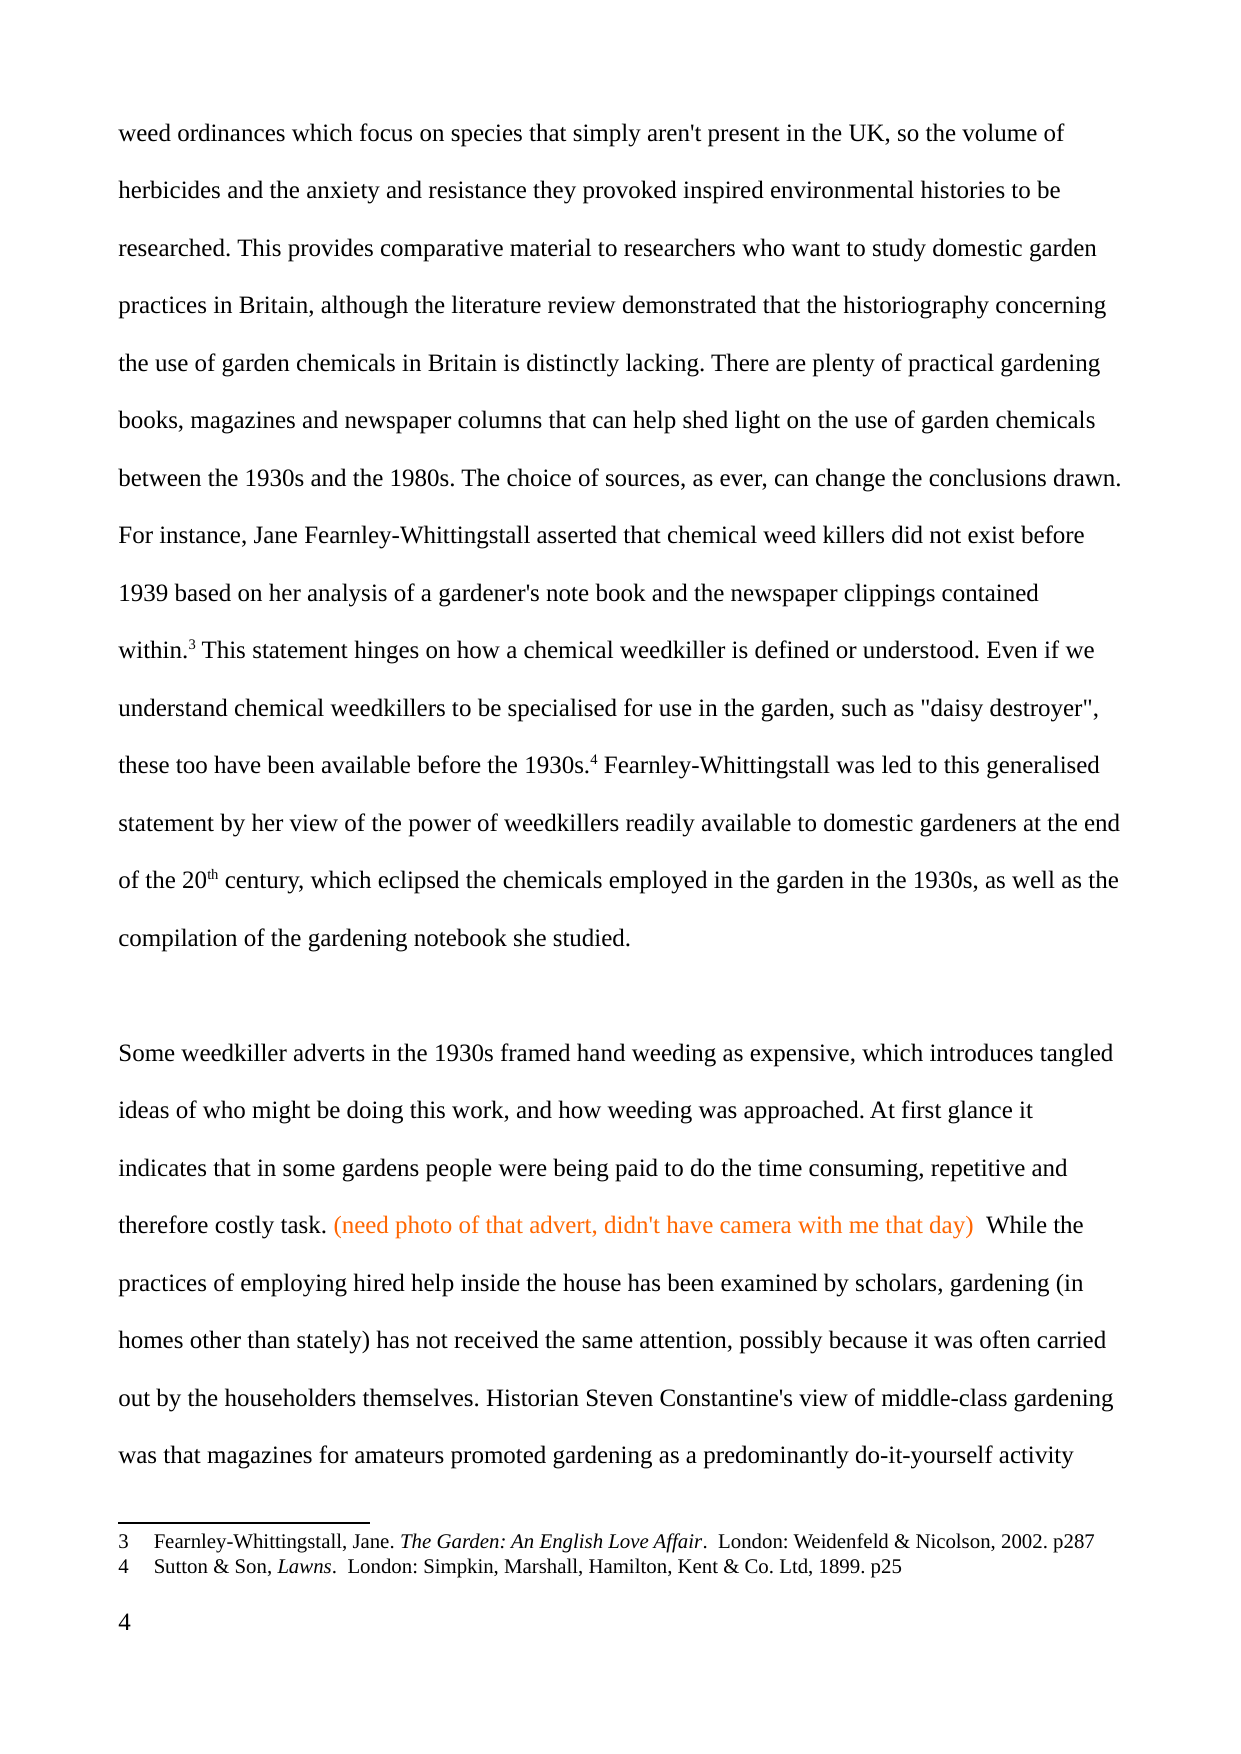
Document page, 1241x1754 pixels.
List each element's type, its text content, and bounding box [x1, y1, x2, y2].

text Sutton & Son, Lawns. London: Simpkin, Marshall, Hamilton, Kent & Co. Ltd, 1899. p25 [118, 1553, 1122, 1578]
text weed ordinances which focus on species that simply aren't present in the UK, so the volume of herbicides and the anxiety and resistance they provoked inspired environmental histories to be researched. This provides comparative material to researchers who want to study domestic garden practices in Britain, although the literature review demonstrated that the historiography concerning the use of garden chemicals in Britain is distinctly lacking. There are plenty of practical gardening books, magazines and newspaper columns that can help shed light on the use of garden chemicals between the 1930s and the 1980s. The choice of sources, as ever, can change the conclusions drawn. For instance, Jane Fearnley-Whittingstall asserted that chemical weed killers did not exist before 1939 based on her analysis of a gardener's note book and the newspaper clippings contained within. This statement hinges on how a chemical weedkiller is defined or understood. Even if we understand chemical weedkillers to be specialised for use in the garden, such as "daisy destroyer", these too have been available before the 1930s. Fearnley-Whittingstall was led to this generalised statement by her view of the power of weedkillers readily available to domestic gardeners at the end of the 20th century, which eclipsed the chemicals employed in the garden in the 1930s, as well as the compilation of the gardening notebook she studied. [118, 118, 1122, 952]
text Fearnley-Whittingstall, Jane. The Garden: An English Love Affair. London: Weidenfeld & Nicolson, 2002. p287 [118, 1529, 1122, 1553]
text Some weedkiller adverts in the 1930s framed hand weeding as expensive, which introduces tangled ideas of who might be doing this work, and how weeding was approached. At first glance it indicates that in some gardens people were being paid to do the time consuming, repetitive and therefore costly task. (need photo of that advert, didn't have camera with me that day) While the practices of employing hired help inside the house has been examined by scholars, gardening (in homes other than stately) has not received the same attention, possibly because it was often carried out by the householders themselves. Historian Steven Constantine's view of middle-class gardening was that magazines for amateurs promoted gardening as a predominantly do-it-yourself activity [118, 1038, 1122, 1469]
